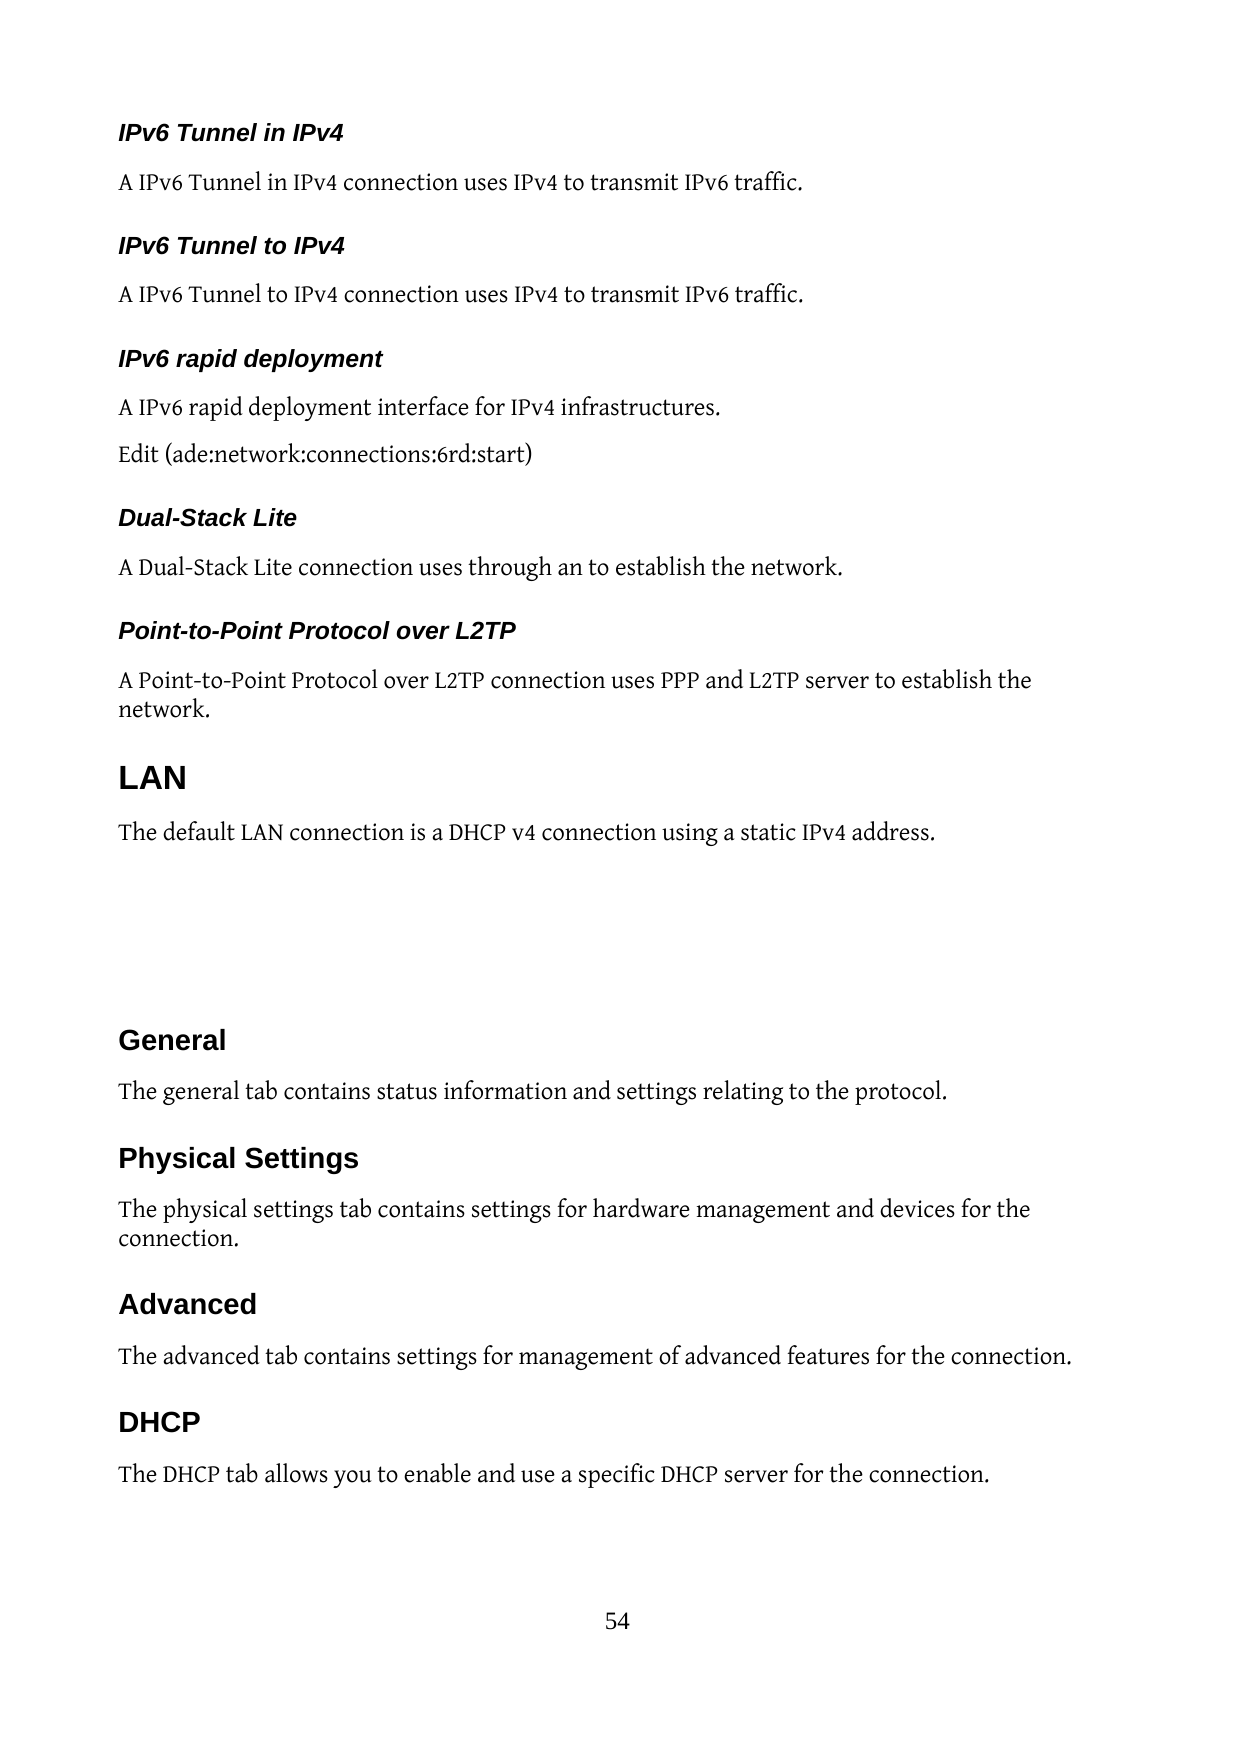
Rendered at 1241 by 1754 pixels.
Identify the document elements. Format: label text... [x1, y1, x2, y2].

text A Dual-Stack Lite connection uses through an to establish the network. [118, 553, 1122, 582]
text The physical settings tab contains settings for hardware management and devices for the connection. [118, 1196, 1122, 1253]
subtitle Dual-Stack Lite [118, 503, 1122, 532]
subtitle LAN [118, 758, 1122, 796]
subtitle General [118, 1023, 1122, 1056]
subtitle Physical Settings [118, 1141, 1122, 1174]
text Edit (ade:network:connections:6rd:start) [118, 441, 1122, 469]
subtitle IPv6 rapid deployment [118, 344, 1122, 372]
text A IPv6 Tunnel in IPv4 connection uses IPv4 to transmit IPv6 traffic. [118, 168, 1122, 197]
text A IPv6 Tunnel to IPv4 connection uses IPv4 to transmit IPv6 traffic. [118, 281, 1122, 310]
subtitle DHCP [118, 1405, 1122, 1439]
text A Point-to-Point Protocol over L2TP connection uses PPP and L2TP server to establish the network. [118, 666, 1122, 724]
text The DHCP tab allows you to enable and use a specific DHCP server for the connection. [118, 1460, 1122, 1489]
subtitle Advanced [118, 1287, 1122, 1321]
text A IPv6 rapid deployment interface for IPv4 infrastructures. [118, 394, 1122, 423]
subtitle IPv6 Tunnel to IPv4 [118, 231, 1122, 259]
text The advanced tab contains settings for management of advanced features for the connection. [118, 1342, 1122, 1371]
subtitle Point-to-Point Protocol over L2TP [118, 616, 1122, 645]
text The general tab contains status information and settings relating to the protocol. [118, 1078, 1122, 1107]
text The default LAN connection is a DHCP v4 connection using a static IPv4 address. [118, 818, 1122, 847]
subtitle IPv6 Tunnel in IPv4 [118, 118, 1122, 147]
